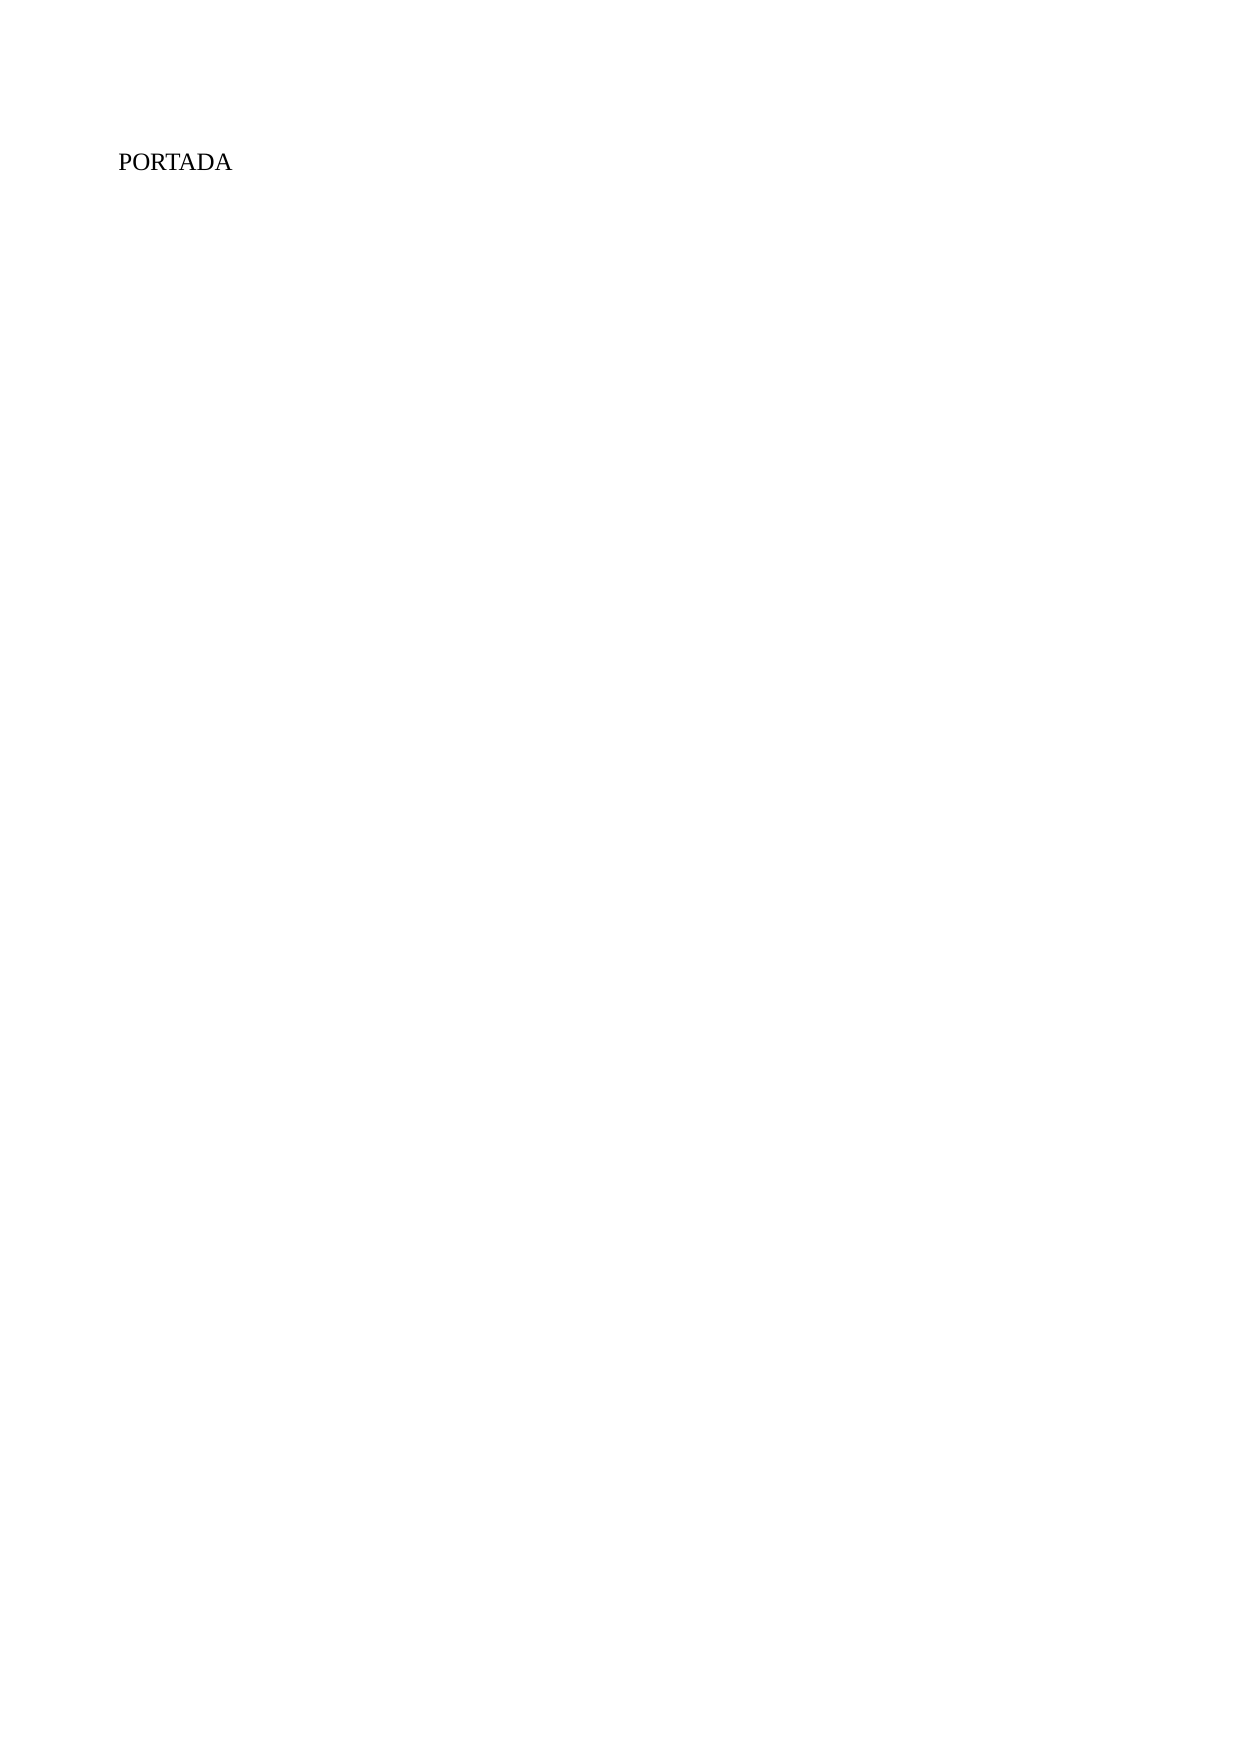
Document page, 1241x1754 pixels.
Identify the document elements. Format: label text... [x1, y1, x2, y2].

text PORTADA [118, 147, 1122, 176]
